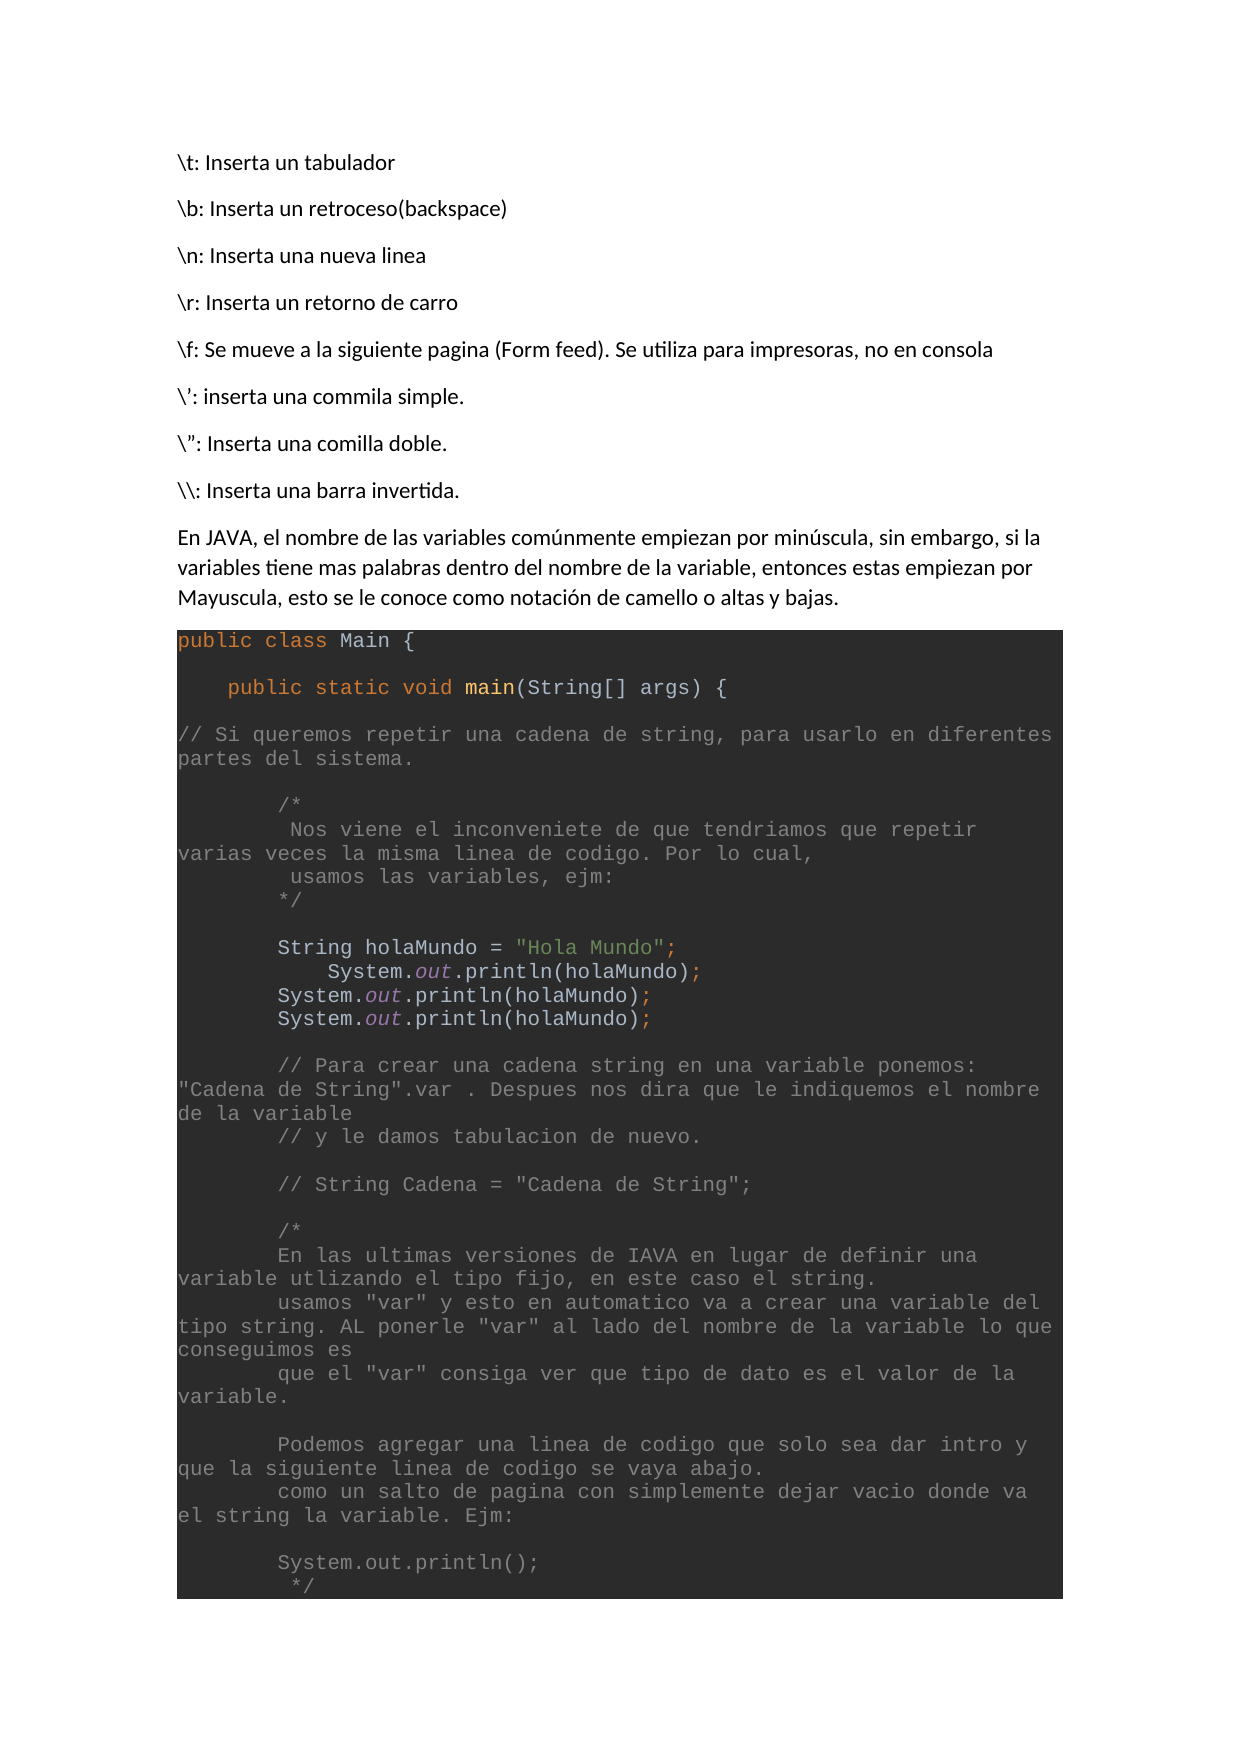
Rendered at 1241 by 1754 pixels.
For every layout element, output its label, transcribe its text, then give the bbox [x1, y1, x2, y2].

text En JAVA, el nombre de las variables comúnmente empiezan por minúscula, sin embargo, si la variables tiene mas palabras dentro del nombre de la variable, entonces estas empiezan por Mayuscula, esto se le conoce como notación de camello o altas y bajas. [177, 523, 1063, 611]
text \f: Se mueve a la siguiente pagina (Form feed). Se utiliza para impresoras, no en consola [177, 335, 1063, 363]
text \\: Inserta una barra invertida. [177, 476, 1063, 504]
text \r: Inserta un retorno de carro [177, 288, 1063, 316]
text \”: Inserta una comilla doble. [177, 429, 1063, 457]
text \n: Inserta una nueva linea [177, 241, 1063, 269]
text public class Main { public static void main(String[] args) { // Si queremos repetir una cadena de string, para usarlo en diferentes partes del sistema. /* Nos viene el inconveniete de que tendriamos que repetir varias veces la misma linea de codigo. Por lo cual, usamos las variables, ejm: */ String holaMundo = "Hola Mundo"; System.out.println(holaMundo); System.out.println(holaMundo); System.out.println(holaMundo); // Para crear una cadena string en una variable ponemos: "Cadena de String".var . Despues nos dira que le indiquemos el nombre de la variable // y le damos tabulacion de nuevo. // String Cadena = "Cadena de String"; /* En las ultimas versiones de IAVA en lugar de definir una variable utlizando el tipo fijo, en este caso el string. usamos "var" y esto en automatico va a crear una variable del tipo string. AL ponerle "var" al lado del nombre de la variable lo que conseguimos es que el "var" consiga ver que tipo de dato es el valor de la variable. Podemos agregar una linea de codigo que solo sea dar intro y que la siguiente linea de codigo se vaya abajo. como un salto de pagina con simplemente dejar vacio donde va el string la variable. Ejm: System.out.println(); */ [177, 630, 1063, 1599]
text \t: Inserta un tabulador [177, 148, 1063, 176]
text \’: inserta una commila simple. [177, 382, 1063, 410]
text \b: Inserta un retroceso(backspace) [177, 194, 1063, 222]
